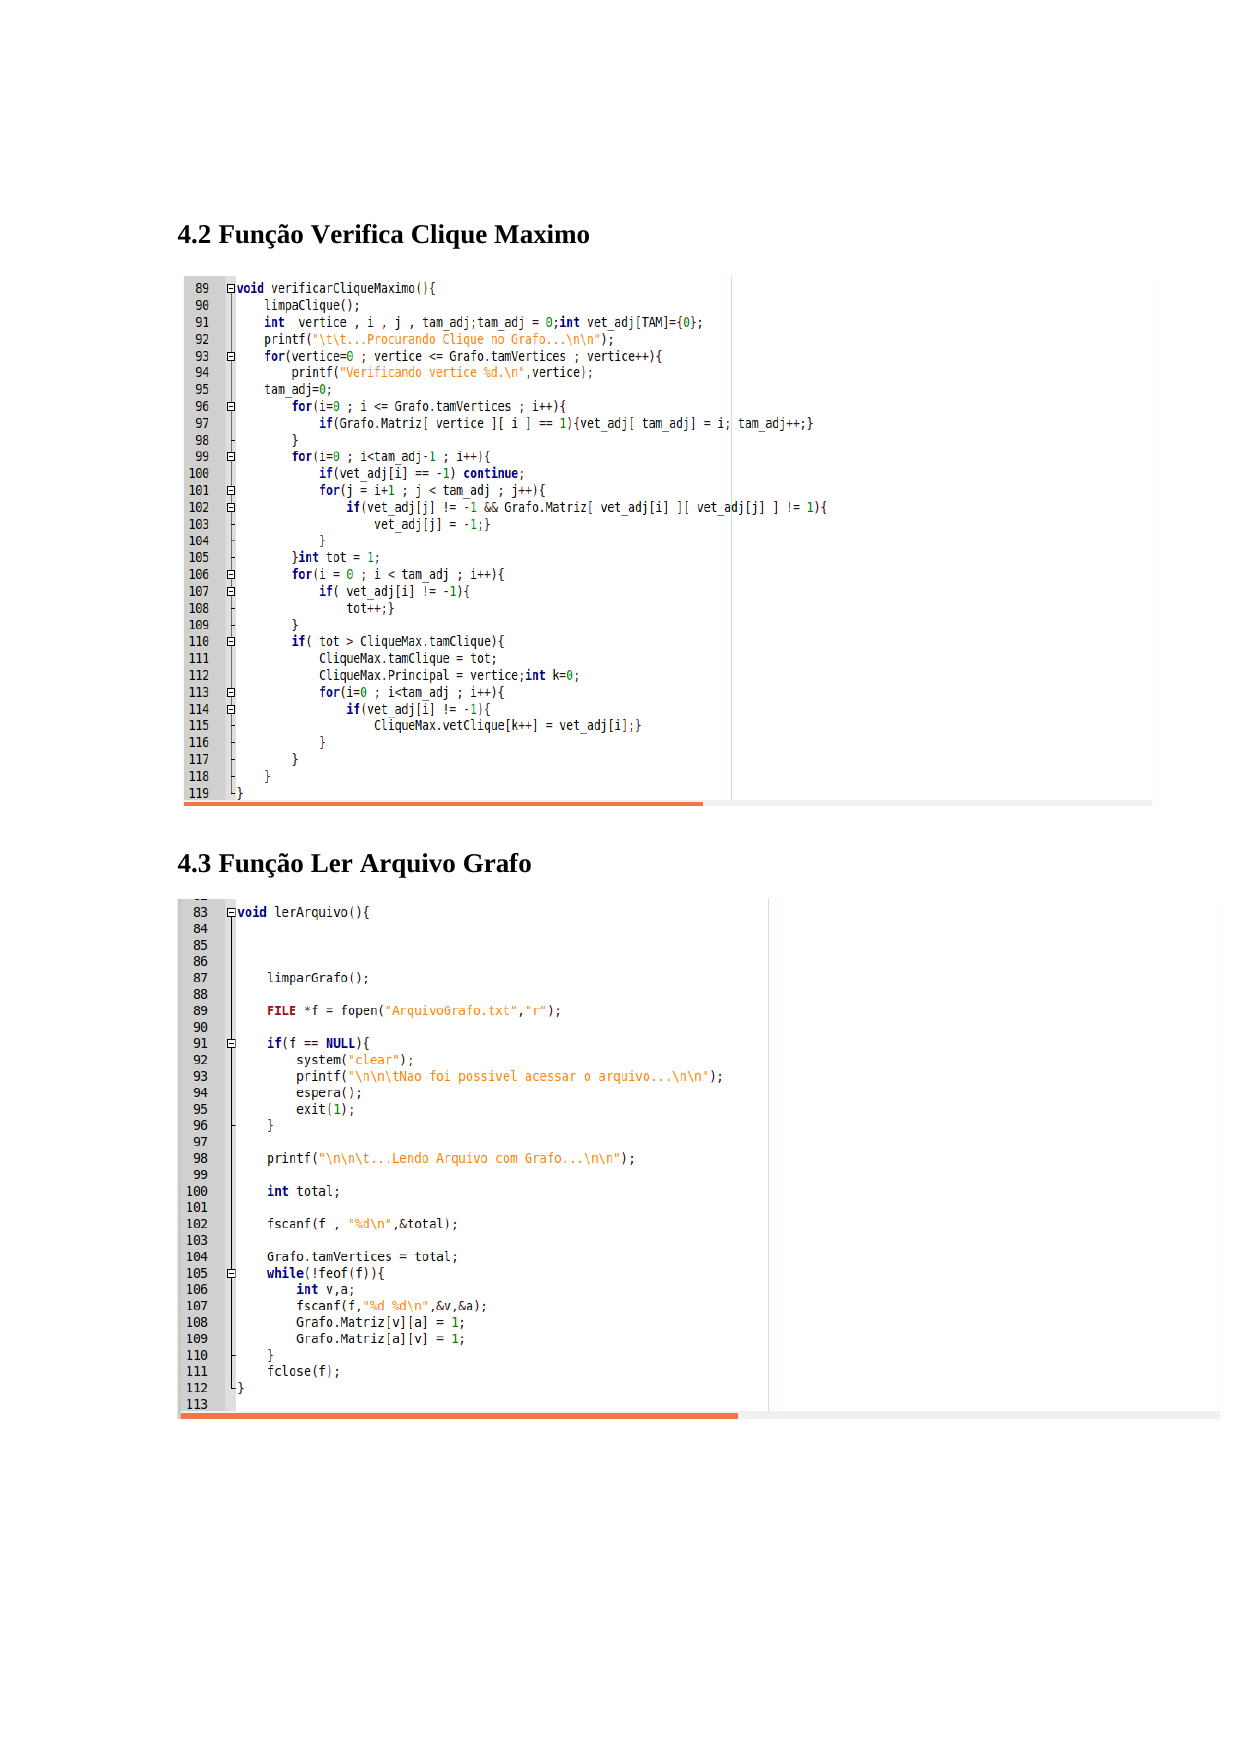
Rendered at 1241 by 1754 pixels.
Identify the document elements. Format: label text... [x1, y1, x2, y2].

text 4.3 Função Ler Arquivo Grafo [177, 848, 1063, 878]
picture [183, 276, 1153, 806]
text 4.2 Função Verifica Clique Maximo [177, 219, 1063, 249]
picture [177, 899, 1221, 1419]
